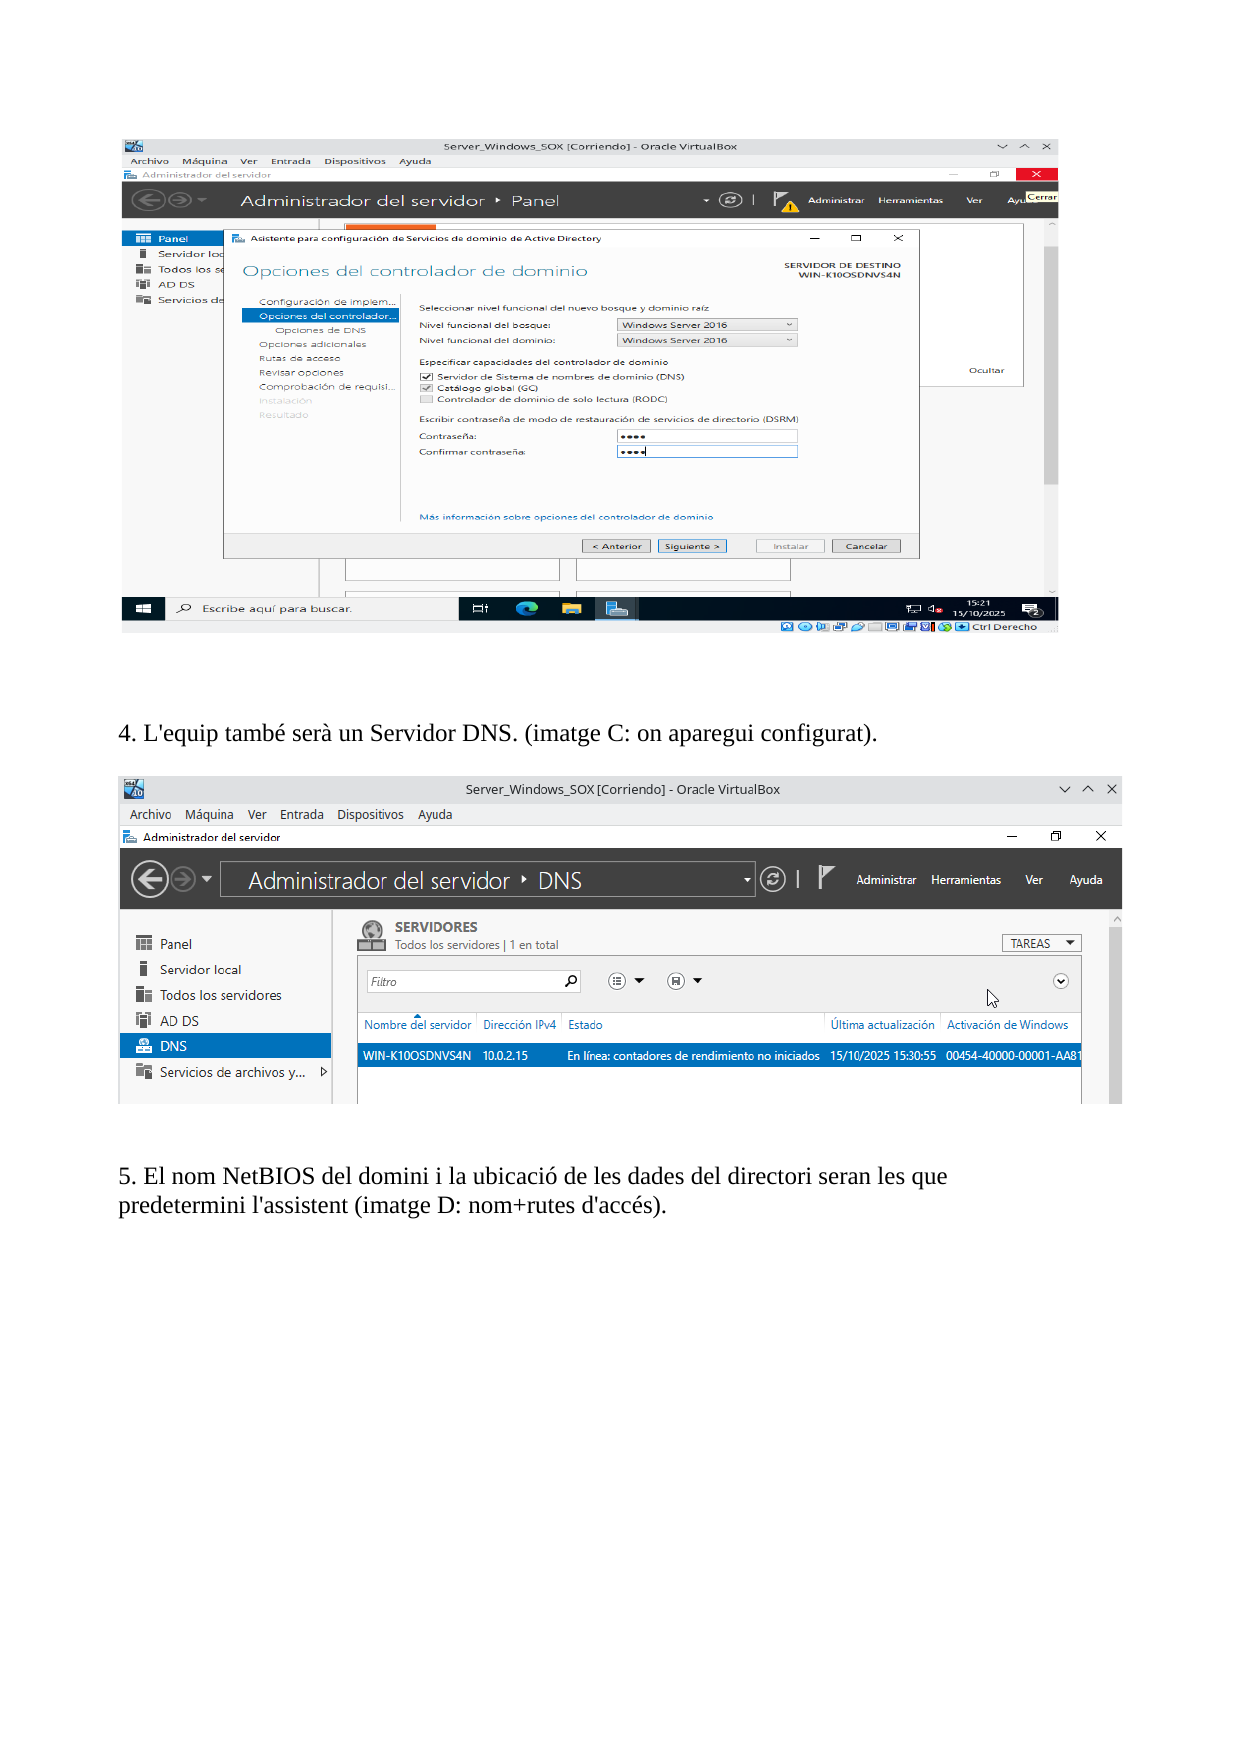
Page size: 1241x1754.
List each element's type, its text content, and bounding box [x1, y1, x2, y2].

picture [121, 139, 1059, 633]
text 5. El nom NetBIOS del domini i la ubicació de les dades del directori seran les que [118, 1161, 1122, 1190]
text 4. L'equip també serà un Servidor DNS. (imatge C: on aparegui configurat). [118, 718, 1122, 747]
picture [118, 776, 1123, 1104]
text predetermini l'assistent (imatge D: nom+rutes d'accés). [118, 1190, 1122, 1218]
